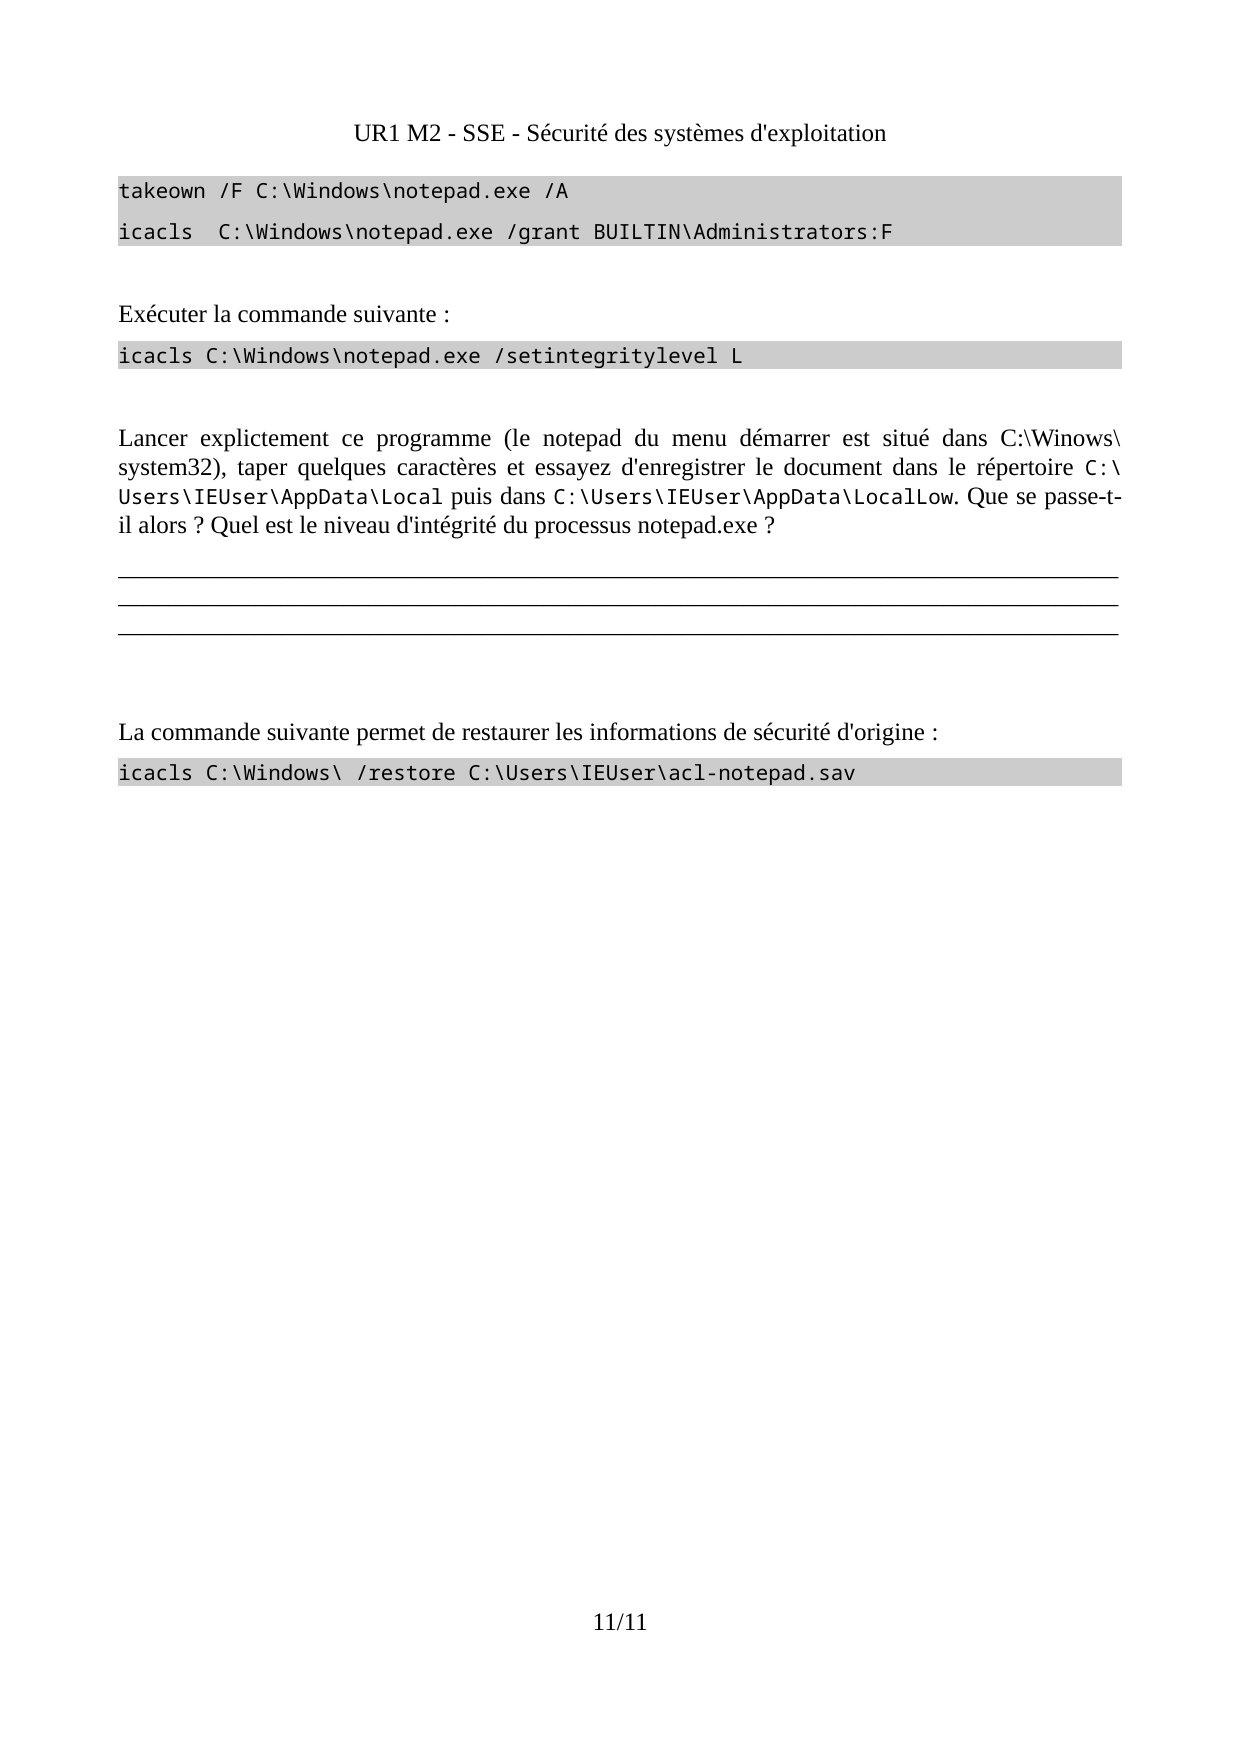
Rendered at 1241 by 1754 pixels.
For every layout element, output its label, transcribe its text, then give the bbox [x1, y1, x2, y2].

text La commande suivante permet de restaurer les informations de sécurité d'origine : [118, 717, 1122, 745]
text icacls C:\Windows\notepad.exe /setintegritylevel L [118, 341, 1122, 369]
text takeown /F C:\Windows\notepad.exe /A [118, 176, 1122, 205]
text icacls C:\Windows\ /restore C:\Users\IEUser\acl-notepad.sav [118, 758, 1122, 786]
text Lancer explictement ce programme (le notepad du menu démarrer est situé dans C:\Winows\system32), taper quelques caractères et essayez d'enregistrer le document dans le répertoire C:\Users\IEUser\AppData\Local puis dans C:\Users\IEUser\AppData\LocalLow. Que se passe-t-il alors ? Quel est le niveau d'intégrité du processus notepad.exe ? [118, 423, 1122, 539]
text icacls C:\Windows\notepad.exe /grant BUILTIN\Administrators:F [118, 217, 1122, 246]
text Exécuter la commande suivante : [118, 299, 1122, 328]
text ________________________________________________________________________________________________________________________________________________________________________________________________________________________________________________ [118, 552, 1122, 638]
